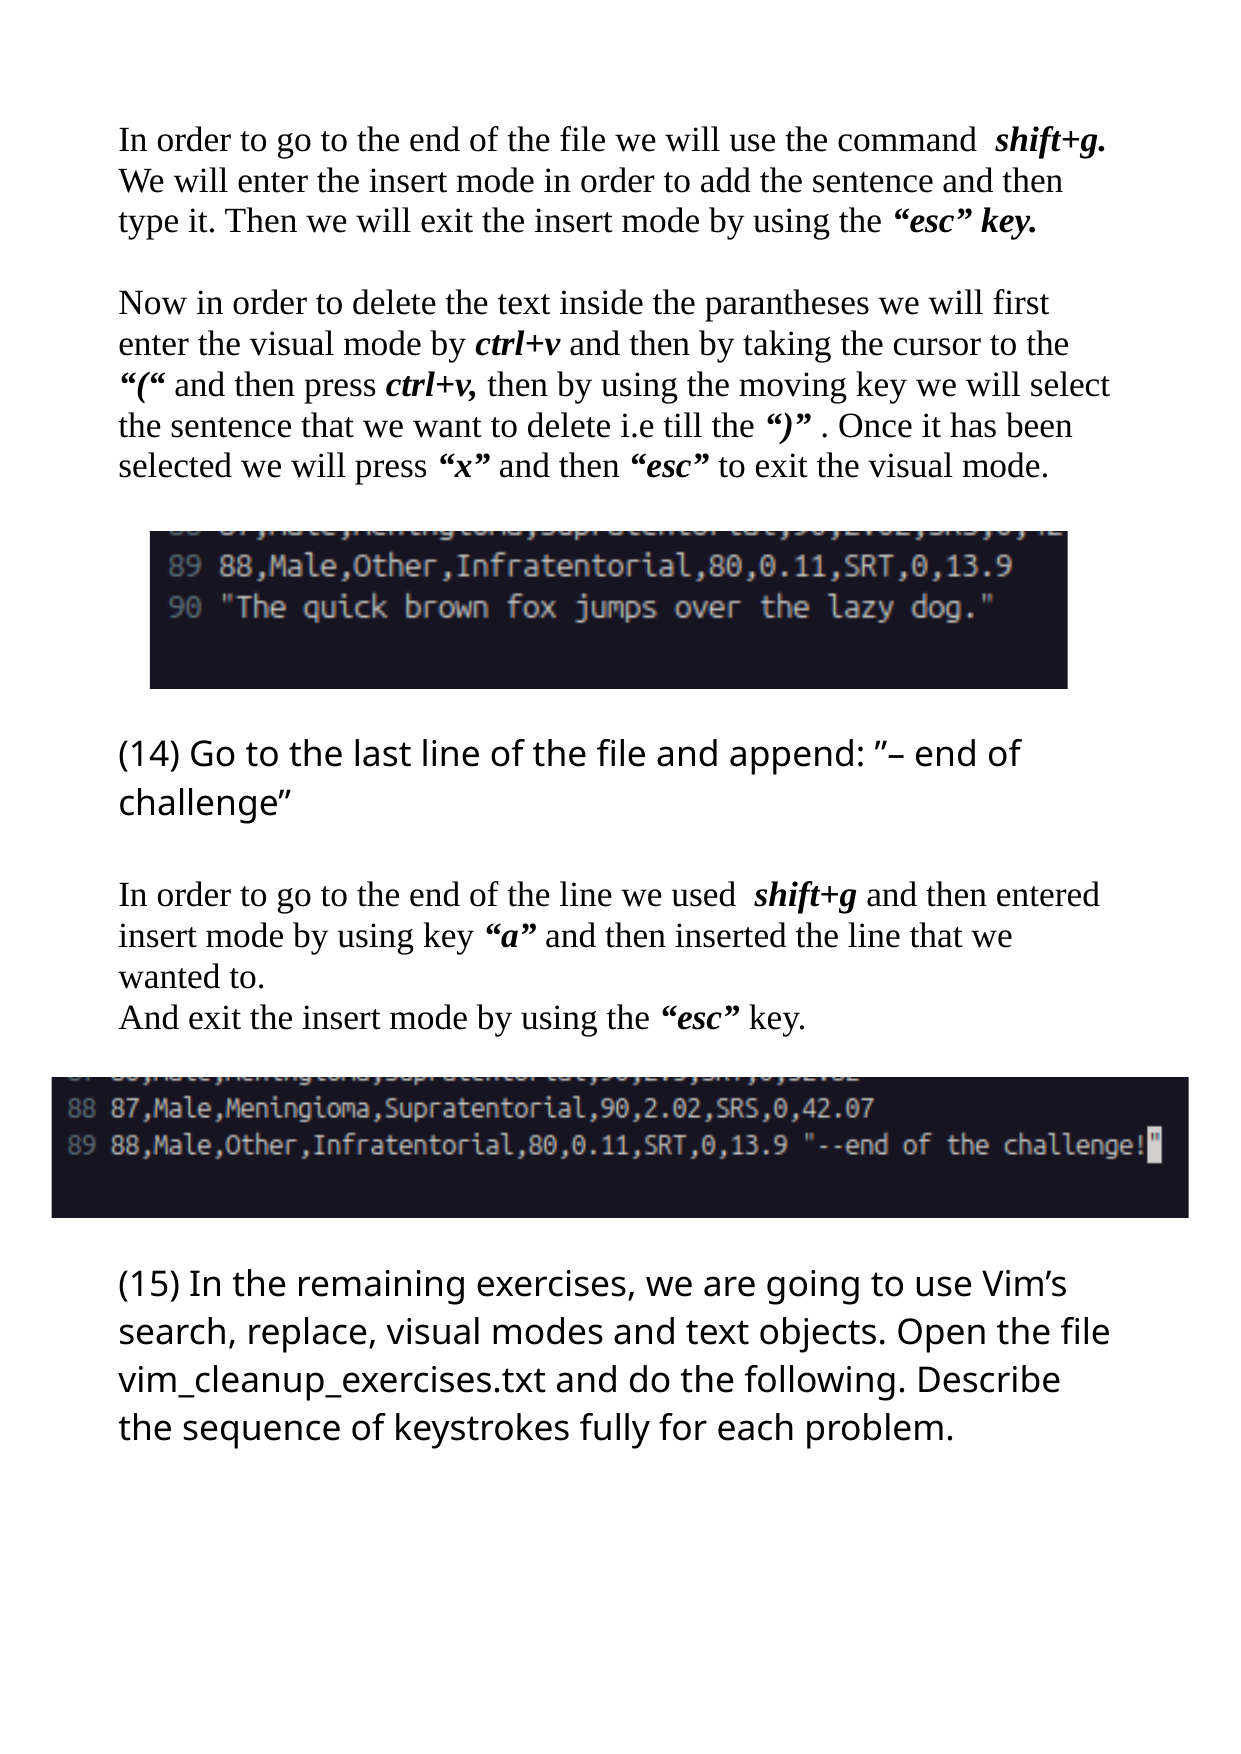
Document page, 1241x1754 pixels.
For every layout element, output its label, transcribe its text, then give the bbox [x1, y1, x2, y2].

text And exit the insert mode by using the “esc” key. [118, 996, 1122, 1037]
text the sequence of keystrokes fully for each problem. [118, 1403, 1122, 1451]
text Now in order to delete the text inside the parantheses we will first enter the visual mode by ctrl+v and then by taking the cursor to the “(“ and then press ctrl+v, then by using the moving key we will select the sentence that we want to delete i.e till the “)” . Once it has been selected we will press “x” and then “esc” to exit the visual mode. [118, 281, 1122, 486]
picture [51, 1077, 1189, 1218]
text (14) Go to the last line of the file and append: ”– end of challenge” [118, 729, 1122, 825]
picture [149, 531, 1068, 689]
text In order to go to the end of the file we will use the command shift+g. We will enter the insert mode in order to add the sentence and then type it. Then we will exit the insert mode by using the “esc” key. [118, 118, 1122, 241]
text In order to go to the end of the line we used shift+g and then entered insert mode by using key “a” and then inserted the line that we wanted to. [118, 874, 1122, 996]
text (15) In the remaining exercises, we are going to use Vim’s search, replace, visual modes and text objects. Open the file vim_cleanup_exercises.txt and do the following. Describe [118, 1258, 1122, 1403]
